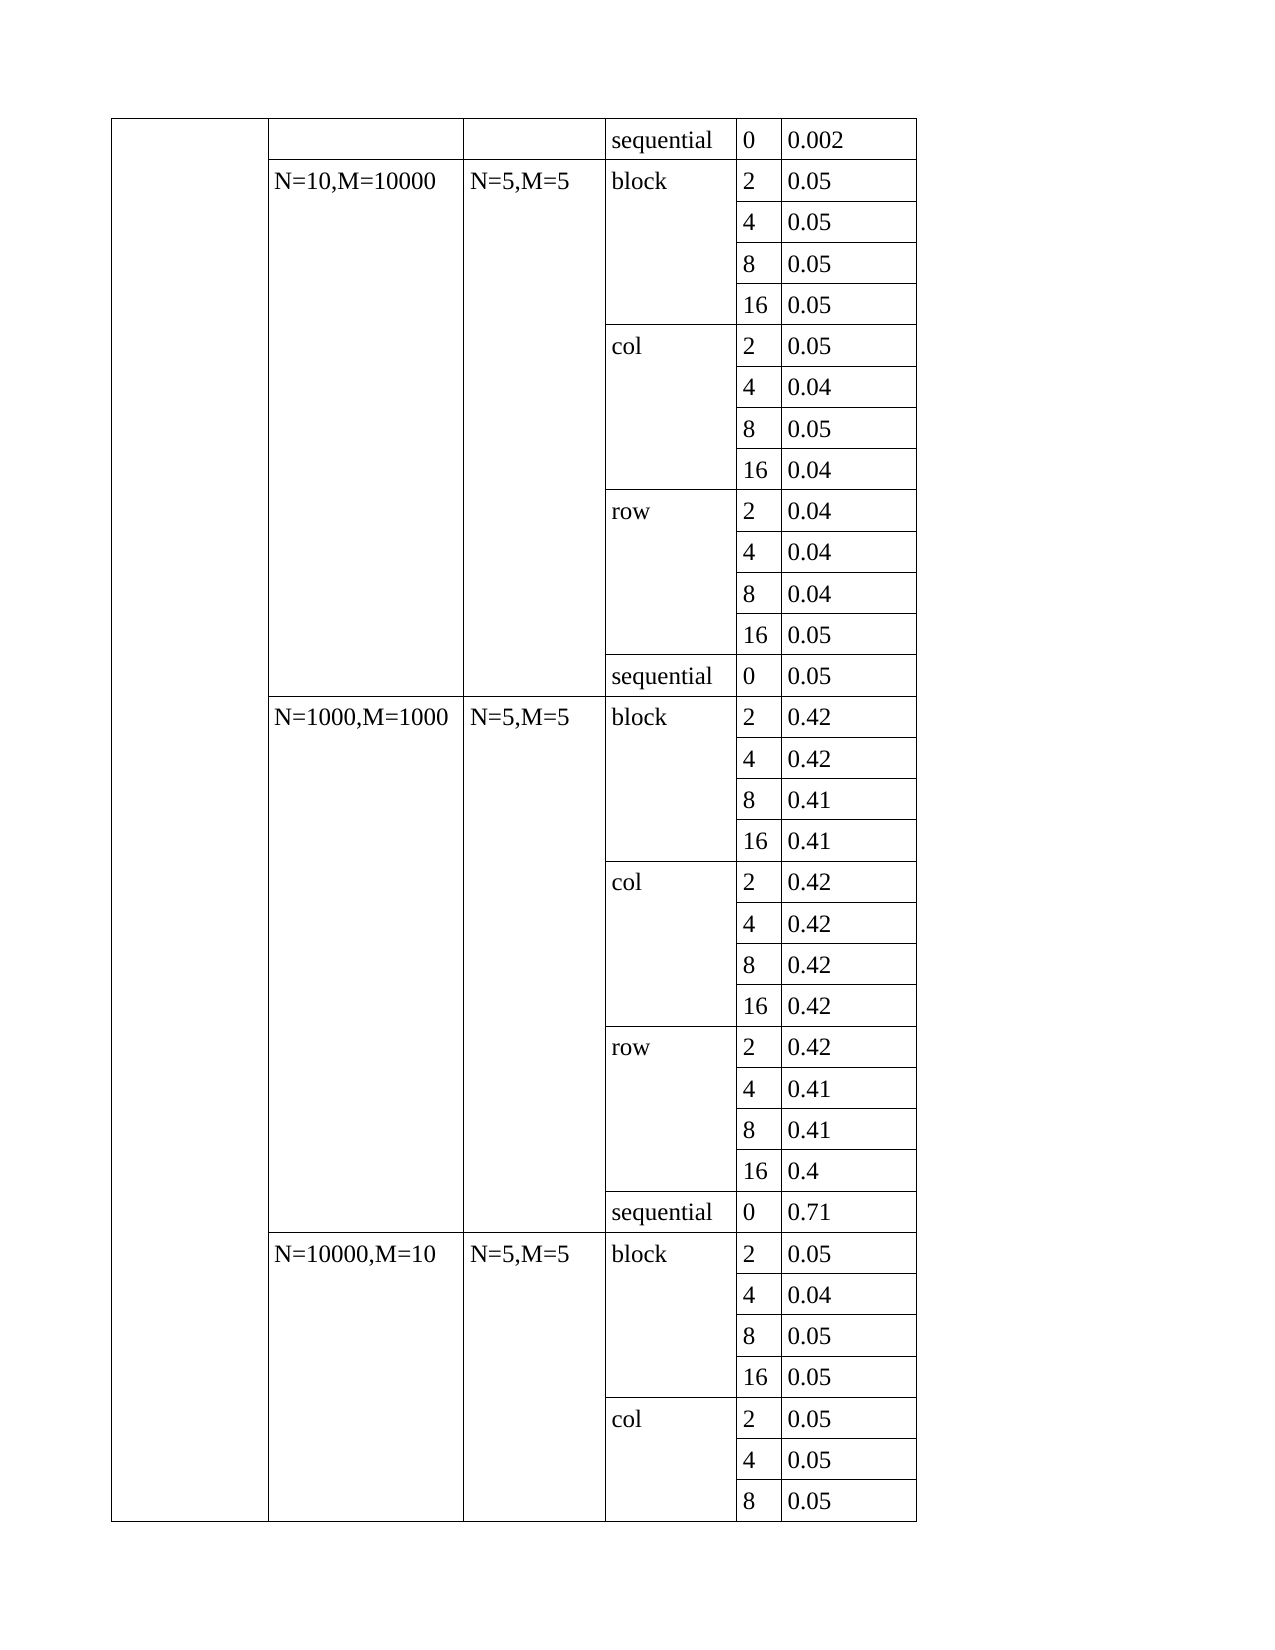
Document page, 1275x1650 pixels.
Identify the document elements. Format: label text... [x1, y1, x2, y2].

table_cell block [606, 697, 736, 861]
table_cell 0.05 [782, 202, 916, 242]
table_cell 2 [737, 325, 781, 366]
table_cell 0.05 [782, 325, 916, 366]
table_cell 0.04 [782, 449, 916, 489]
table_cell 0.4 [782, 1150, 916, 1191]
table_cell 0.42 [782, 903, 916, 943]
table_cell N=5,M=5 [464, 697, 605, 1232]
table_cell 2 [737, 160, 781, 201]
table_cell 4 [737, 202, 781, 242]
table_cell 0.04 [782, 367, 916, 407]
table_cell 8 [737, 1315, 781, 1356]
table_cell 0.05 [782, 284, 916, 324]
table_cell 16 [737, 1150, 781, 1191]
table_cell col [606, 862, 736, 1026]
table_cell 0.05 [782, 1398, 916, 1438]
table_cell 8 [737, 408, 781, 448]
table_cell 8 [737, 243, 781, 283]
table_cell N=10,M=10000 [269, 160, 463, 696]
table_cell 2 [737, 862, 781, 902]
table_cell 0.42 [782, 985, 916, 1026]
table_cell 0.71 [782, 1192, 916, 1232]
table_cell 0.05 [782, 1233, 916, 1273]
table_cell 0.05 [782, 1315, 916, 1356]
table_cell 0.05 [782, 243, 916, 283]
table_cell row [606, 490, 736, 654]
table_cell 0.05 [782, 1357, 916, 1397]
table_cell 8 [737, 573, 781, 613]
table_cell 4 [737, 1439, 781, 1479]
table_cell 0.42 [782, 862, 916, 902]
table_cell 0.41 [782, 779, 916, 819]
table_cell 16 [737, 820, 781, 861]
table_cell sequential [606, 655, 736, 696]
table_cell 0.42 [782, 944, 916, 984]
table_cell 2 [737, 1027, 781, 1067]
table_cell 8 [737, 944, 781, 984]
table_cell 0.04 [782, 532, 916, 572]
table_cell 4 [737, 738, 781, 778]
table_cell 16 [737, 1357, 781, 1397]
table_cell 8 [737, 779, 781, 819]
table_cell 4 [737, 367, 781, 407]
table_cell block [606, 160, 736, 324]
table_cell 0.04 [782, 490, 916, 531]
table_cell 0.002 [782, 119, 916, 159]
table_cell N=1000,M=1000 [269, 697, 463, 1232]
table_cell 16 [737, 985, 781, 1026]
table_cell 0.41 [782, 1109, 916, 1149]
table_cell 4 [737, 903, 781, 943]
table_cell N=10000,M=10 [269, 1233, 463, 1521]
table_cell 0 [737, 655, 781, 696]
table_cell 0 [737, 1192, 781, 1232]
table_cell 0 [737, 119, 781, 159]
table_cell 0.05 [782, 1439, 916, 1479]
table_cell 2 [737, 1398, 781, 1438]
table_cell N=5,M=5 [464, 160, 605, 696]
table_cell col [606, 325, 736, 489]
table_cell 8 [737, 1480, 781, 1521]
table_cell 0.05 [782, 1480, 916, 1521]
table_cell 2 [737, 1233, 781, 1273]
table_cell col [606, 1398, 736, 1521]
table_cell N=5,M=5 [464, 1233, 605, 1521]
table_cell 0.41 [782, 820, 916, 861]
table_cell row [606, 1027, 736, 1191]
table_cell 4 [737, 1068, 781, 1108]
table_cell 0.05 [782, 614, 916, 654]
table_cell 0.42 [782, 697, 916, 737]
table_cell sequential [606, 119, 736, 159]
table_cell 0.42 [782, 738, 916, 778]
table_cell sequential [606, 1192, 736, 1232]
table_cell 0.42 [782, 1027, 916, 1067]
table_cell 2 [737, 490, 781, 531]
table_cell 0.05 [782, 408, 916, 448]
table_cell 0.05 [782, 655, 916, 696]
table_cell 2 [737, 697, 781, 737]
table_cell 16 [737, 614, 781, 654]
table_cell 8 [737, 1109, 781, 1149]
table_cell block [606, 1233, 736, 1397]
table_cell 0.05 [782, 160, 916, 201]
table_cell 0.04 [782, 573, 916, 613]
table_cell 16 [737, 449, 781, 489]
table_cell 0.41 [782, 1068, 916, 1108]
table_cell 0.04 [782, 1274, 916, 1314]
table_cell 16 [737, 284, 781, 324]
table_cell 4 [737, 532, 781, 572]
table_cell 4 [737, 1274, 781, 1314]
